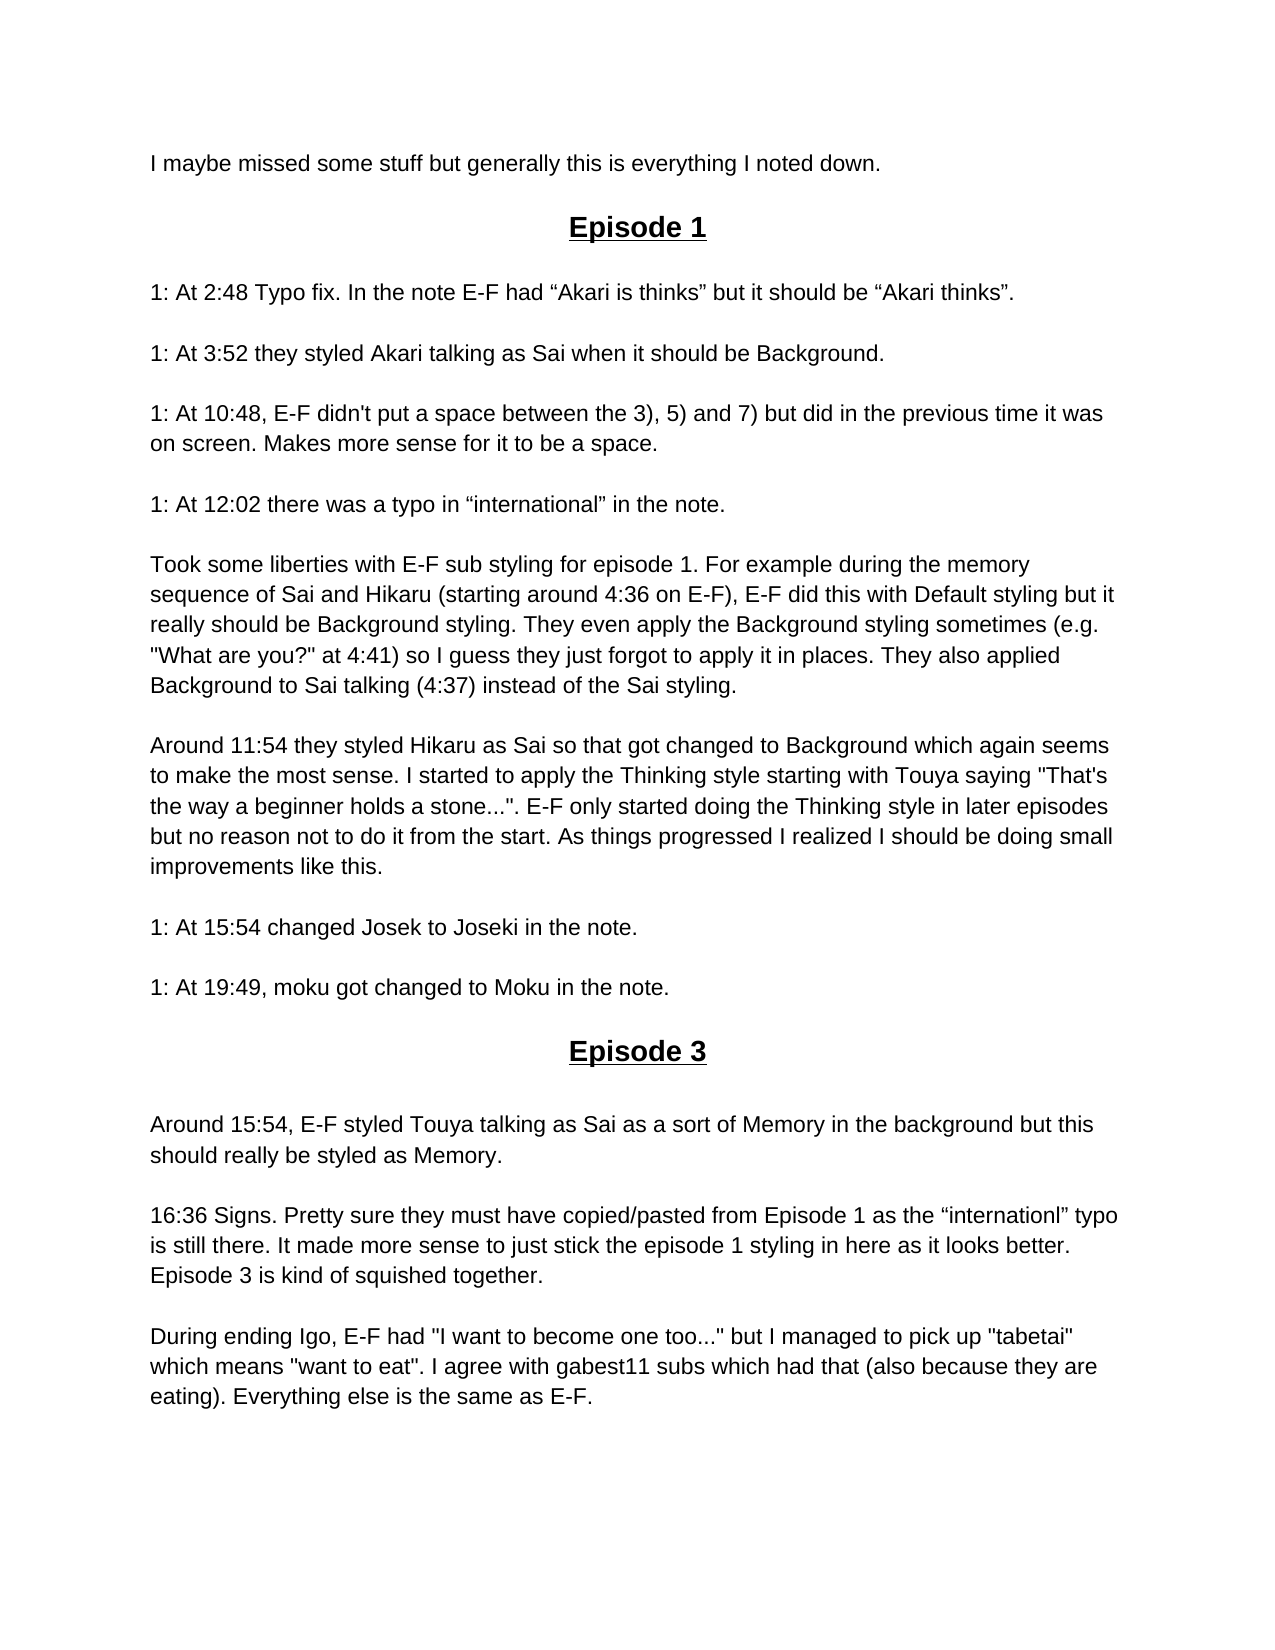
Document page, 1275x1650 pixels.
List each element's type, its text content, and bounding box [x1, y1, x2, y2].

text Around 15:54, E-F styled Touya talking as Sai as a sort of Memory in the background but this should really be styled as Memory. [150, 1111, 1125, 1168]
text 1: At 15:54 changed Josek to Joseki in the note. [150, 913, 1125, 940]
text 1: At 10:48, E-F didn't put a space between the 3), 5) and 7) but did in the previous time it was on screen. Makes more sense for it to be a space. [150, 400, 1125, 457]
text Took some liberties with E-F sub styling for episode 1. For example during the memory sequence of Sai and Hikaru (starting around 4:36 on E-F), E-F did this with Default styling but it really should be Background styling. They even apply the Background styling sometimes (e.g. "What are you?" at 4:41) so I guess they just forgot to apply it in places. They also applied Background to Sai talking (4:37) instead of the Sai styling. [150, 551, 1125, 698]
text 1: At 19:49, moku got changed to Moku in the note. [150, 974, 1125, 1000]
text 1: At 2:48 Typo fix. In the note E-F had “Akari is thinks” but it should be “Akari thinks”. [150, 279, 1125, 306]
text 1: At 12:02 there was a typo in “international” in the note. [150, 491, 1125, 517]
text Around 11:54 they styled Hikaru as Sai so that got changed to Background which again seems to make the most sense. I started to apply the Thinking style starting with Touya saying "That's the way a beginner holds a stone...". E-F only started doing the Thinking style in later episodes but no reason not to do it from the start. As things progressed I realized I should be doing small improvements like this. [150, 732, 1125, 879]
text 1: At 3:52 they styled Akari talking as Sai when it should be Background. [150, 339, 1125, 366]
text 16:36 Signs. Pretty sure they must have copied/pasted from Episode 1 as the “internationl” typo is still there. It made more sense to just stick the episode 1 styling in here as it looks better. Episode 3 is kind of squished together. [150, 1202, 1125, 1289]
text I maybe missed some stuff but generally this is everything I noted down. [150, 150, 1125, 176]
text Episode 3 [150, 1034, 1125, 1068]
text Episode 1 [150, 210, 1125, 244]
text During ending Igo, E-F had "I want to become one too..." but I managed to pick up "tabetai" which means "want to eat". I agree with gabest11 subs which had that (also because they are eating). Everything else is the same as E-F. [150, 1323, 1125, 1410]
